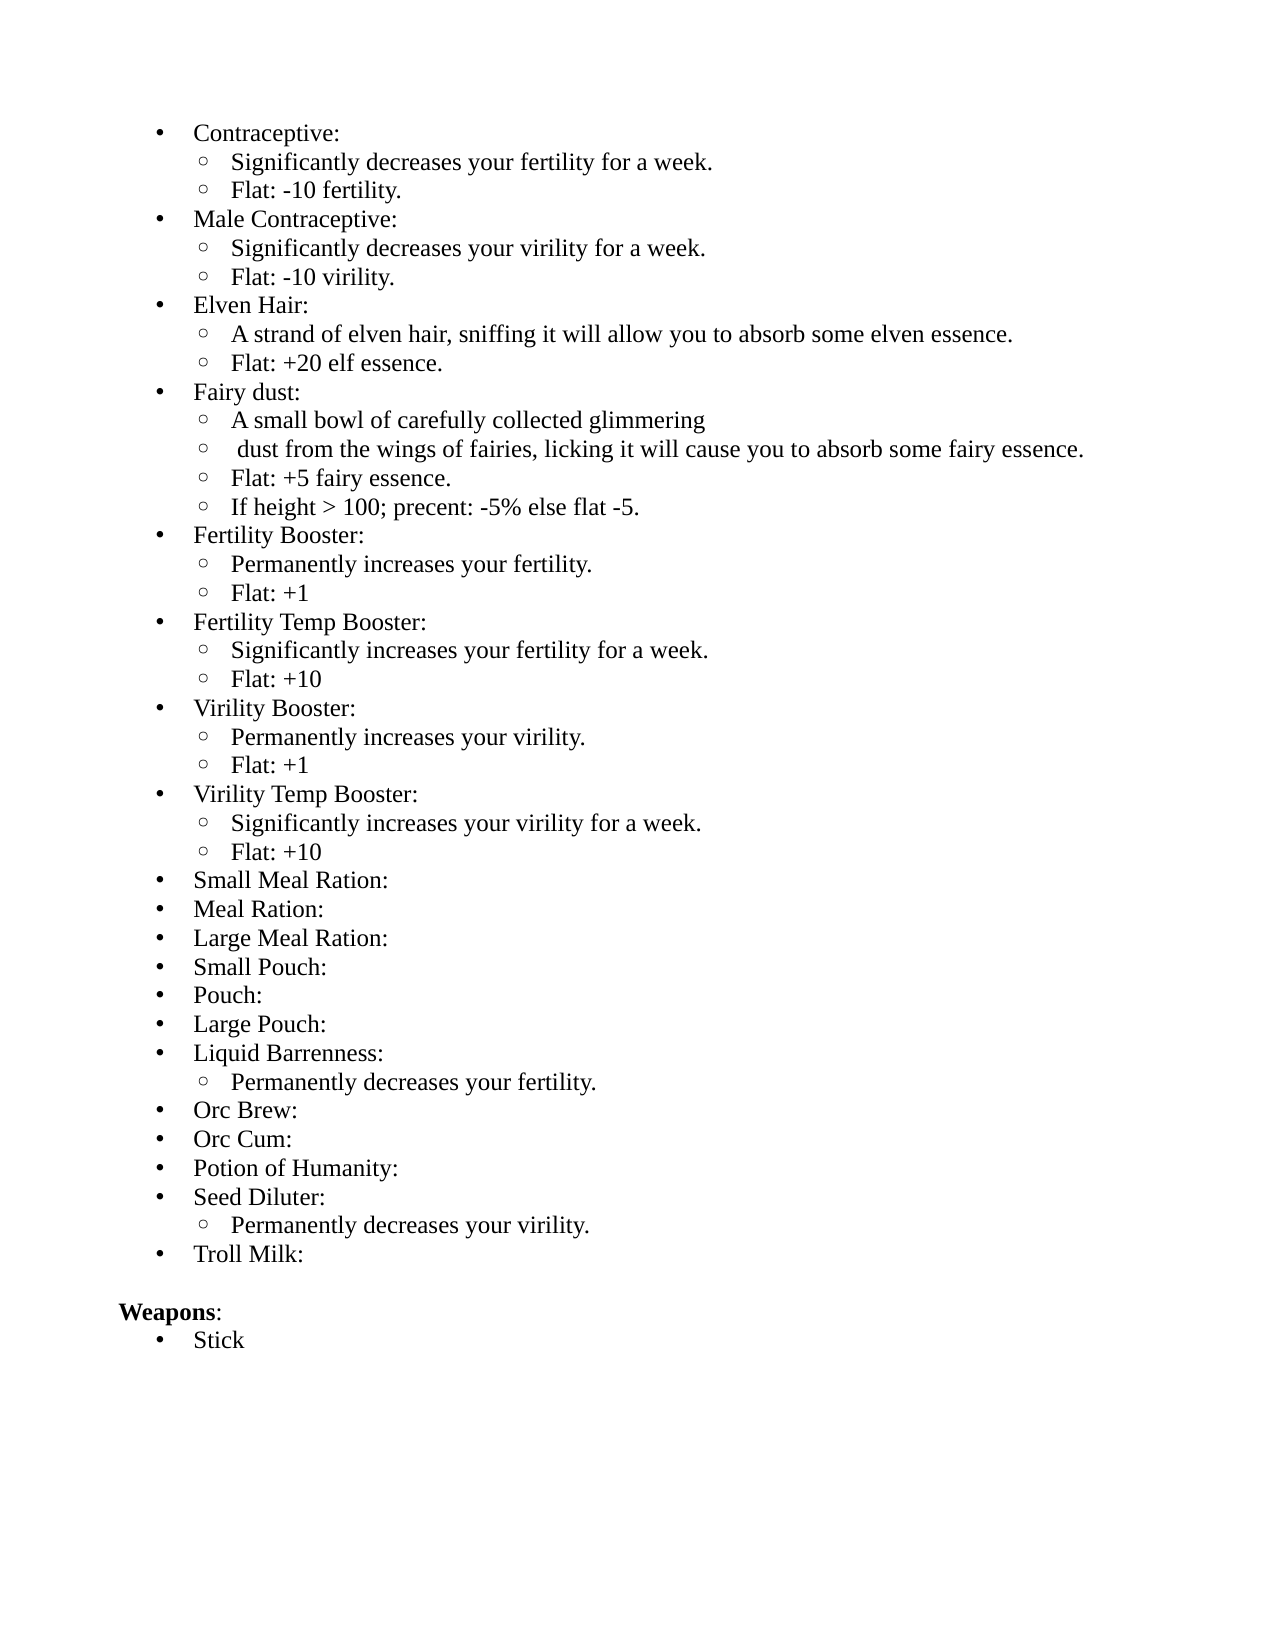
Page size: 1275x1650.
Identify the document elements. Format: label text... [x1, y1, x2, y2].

list Orc Brew: [156, 1096, 1157, 1124]
list If height > 100; precent: -5% else flat -5. [193, 492, 1157, 521]
list Small Meal Ration: [156, 866, 1157, 894]
list Potion of Humanity: [156, 1153, 1157, 1182]
list Flat: -10 fertility. [193, 176, 1157, 204]
list Fertility Booster: [156, 521, 1157, 549]
list Orc Cum: [156, 1124, 1157, 1153]
list Flat: +10 [193, 837, 1157, 866]
list Seed Diluter: [156, 1182, 1157, 1211]
list Significantly increases your fertility for a week. [193, 636, 1157, 664]
list Elven Hair: [156, 291, 1157, 319]
list Small Pouch: [156, 952, 1157, 981]
list Meal Ration: [156, 894, 1157, 923]
list Significantly decreases your fertility for a week. [193, 147, 1157, 176]
list Virility Booster: [156, 693, 1157, 722]
list Significantly increases your virility for a week. [193, 808, 1157, 837]
list A small bowl of carefully collected glimmering [193, 406, 1157, 434]
list A strand of elven hair, sniffing it will allow you to absorb some elven essence. [193, 319, 1157, 348]
list dust from the wings of fairies, licking it will cause you to absorb some fairy essence. [193, 434, 1157, 463]
list Male Contraceptive: [156, 204, 1157, 233]
list Permanently decreases your fertility. [193, 1067, 1157, 1096]
list Virility Temp Booster: [156, 779, 1157, 808]
list Flat: +20 elf essence. [193, 348, 1157, 377]
list Flat: +1 [193, 578, 1157, 607]
list Flat: -10 virility. [193, 262, 1157, 291]
list Fairy dust: [156, 377, 1157, 406]
list Flat: +10 [193, 664, 1157, 693]
list Contraceptive: [156, 118, 1157, 147]
list Troll Milk: [156, 1239, 1157, 1268]
list Stick [156, 1326, 1157, 1354]
list Permanently increases your virility. [193, 722, 1157, 751]
list Flat: +1 [193, 751, 1157, 779]
list Large Pouch: [156, 1009, 1157, 1038]
list Pouch: [156, 981, 1157, 1009]
text Weapons: [118, 1297, 1157, 1326]
list Fertility Temp Booster: [156, 607, 1157, 636]
list Flat: +5 fairy essence. [193, 463, 1157, 492]
list Liquid Barrenness: [156, 1038, 1157, 1067]
list Permanently decreases your virility. [193, 1211, 1157, 1239]
list Permanently increases your fertility. [193, 549, 1157, 578]
list Large Meal Ration: [156, 923, 1157, 952]
list Significantly decreases your virility for a week. [193, 233, 1157, 262]
